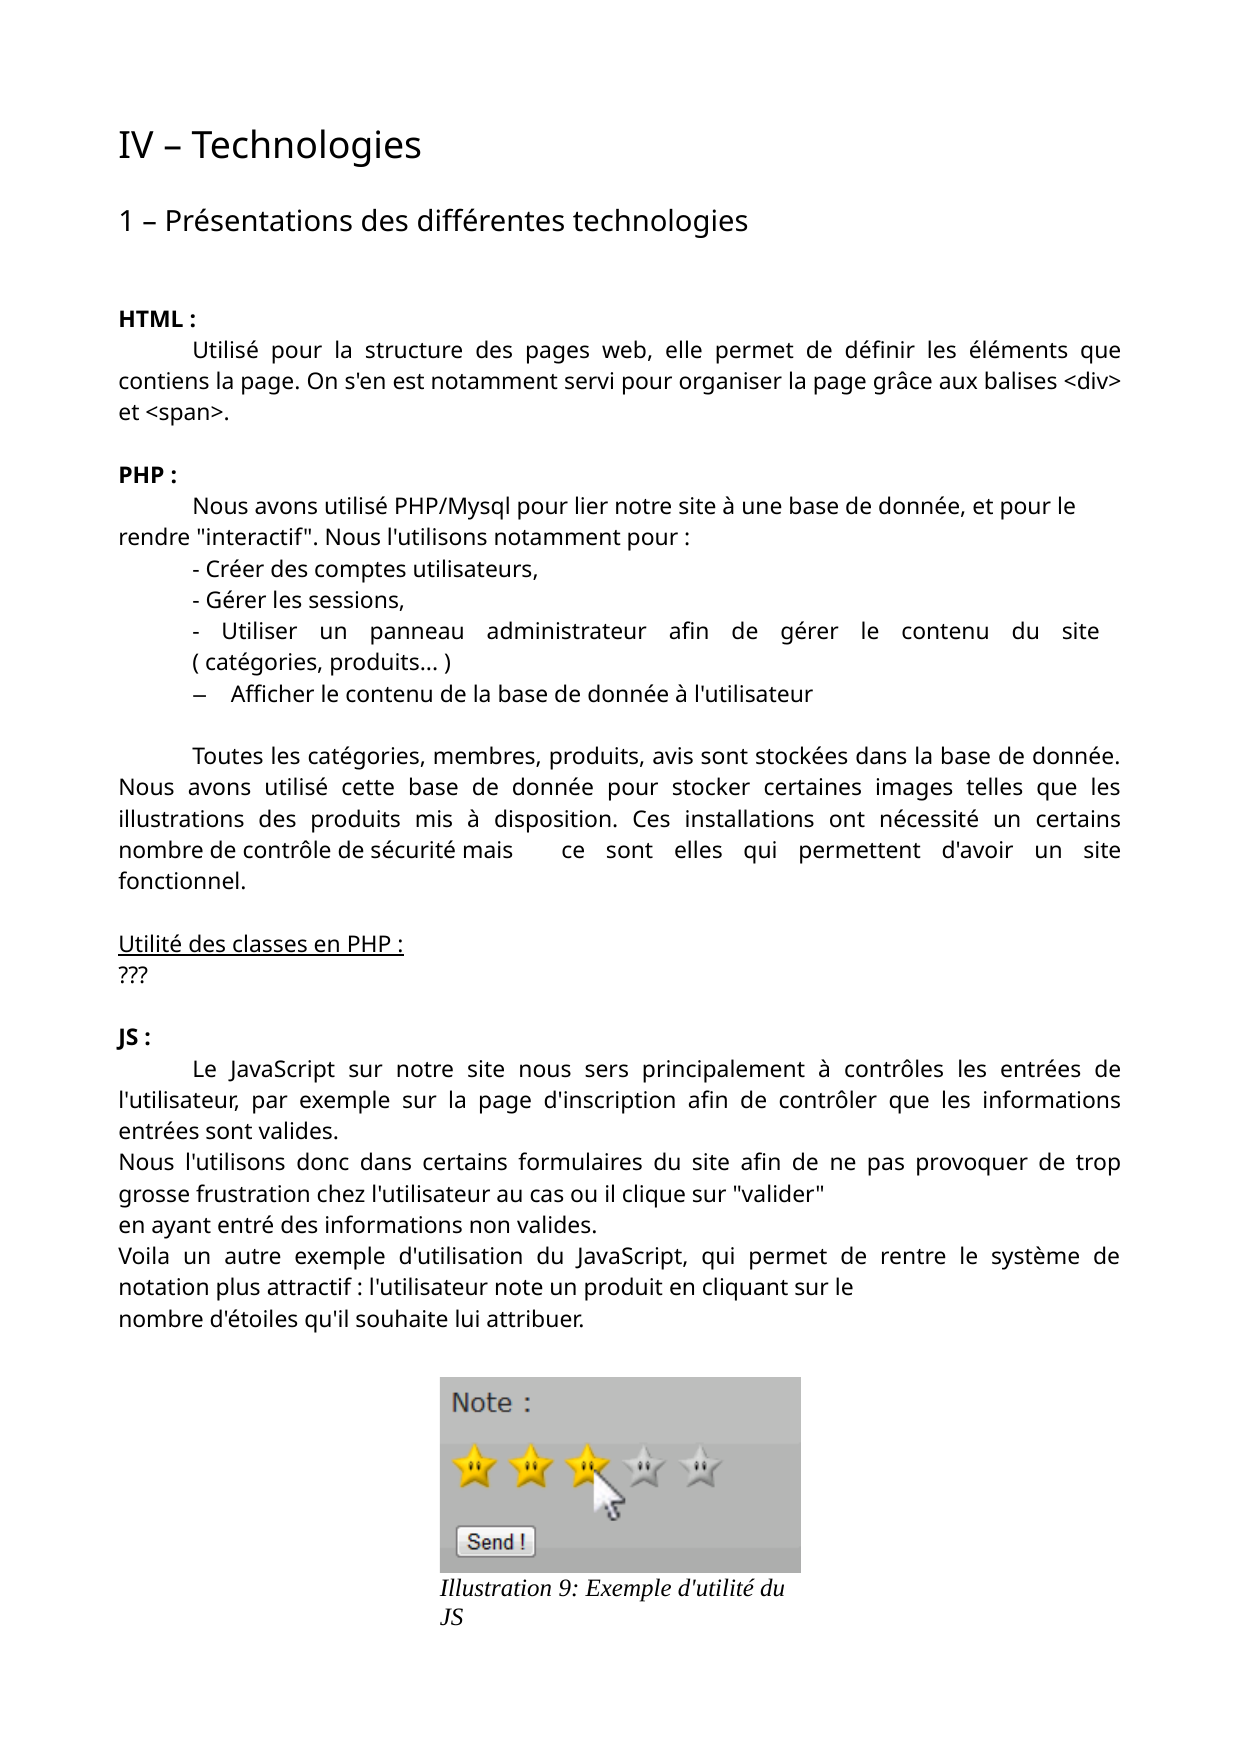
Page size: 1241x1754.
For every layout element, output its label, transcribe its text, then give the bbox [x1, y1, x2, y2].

text Voila un autre exemple d'utilisation du JavaScript, qui permet de rentre le système de notation plus attractif : l'utilisateur note un produit en cliquant sur le [118, 1240, 1122, 1303]
text ??? [118, 959, 1122, 990]
list Afficher le contenu de la base de donnée à l'utilisateur [193, 678, 1122, 709]
text Le JavaScript sur notre site nous sers principalement à contrôles les entrées de l'utilisateur, par exemple sur la page d'inscription afin de contrôler que les informations entrées sont valides. [118, 1053, 1122, 1146]
text Illustration 9: Exemple d'utilité du JS [439, 1573, 801, 1631]
text PHP : [118, 459, 1122, 490]
text Utilisé pour la structure des pages web, elle permet de définir les éléments que contiens la page. On s'en est notamment servi pour organiser la page grâce aux balises <div> et <span>. [118, 334, 1122, 428]
text 1 – Présentations des différentes technologies [118, 200, 1122, 240]
text Toutes les catégories, membres, produits, avis sont stockées dans la base de donnée. Nous avons utilisé cette base de donnée pour stocker certaines images telles que les illustrations des produits mis à disposition. Ces installations ont nécessité un certains nombre de contrôle de sécurité mais ce sont elles qui permettent d'avoir un site fonctionnel. [118, 740, 1122, 896]
text - Utiliser un panneau administrateur afin de gérer le contenu du site ( catégories, produits... ) [118, 615, 1122, 678]
text JS : [118, 1021, 1122, 1053]
text Nous l'utilisons donc dans certains formulaires du site afin de ne pas provoquer de trop grosse frustration chez l'utilisateur au cas ou il clique sur "valider" [118, 1146, 1122, 1209]
text - Gérer les sessions, [118, 584, 1122, 615]
text en ayant entré des informations non valides. [118, 1209, 1122, 1240]
text - Créer des comptes utilisateurs, [118, 553, 1122, 584]
text Nous avons utilisé PHP/Mysql pour lier notre site à une base de donnée, et pour le rendre "interactif". Nous l'utilisons notamment pour : [118, 490, 1122, 553]
text IV – Technologies [118, 118, 1122, 169]
text Utilité des classes en PHP : [118, 928, 1122, 959]
text HTML : [118, 303, 1122, 334]
text nombre d'étoiles qu'il souhaite lui attribuer. [118, 1303, 1122, 1334]
